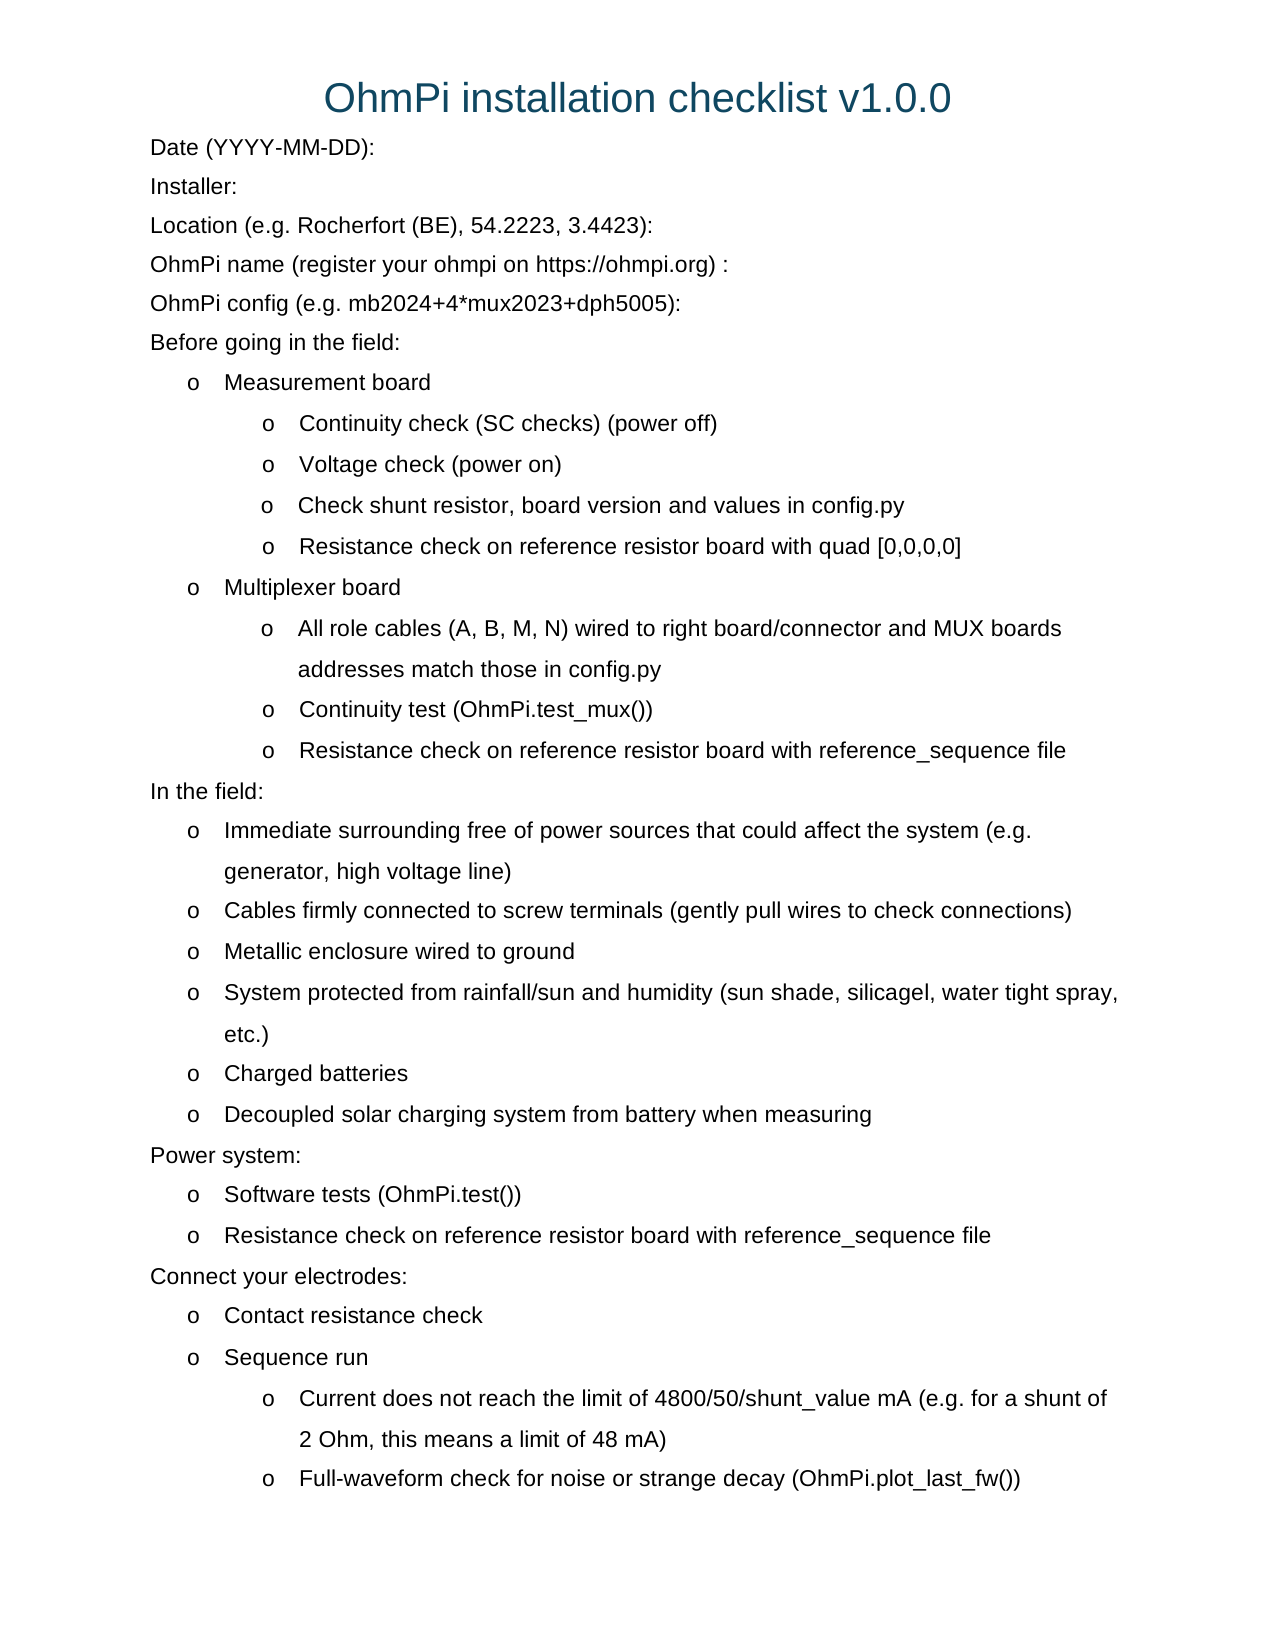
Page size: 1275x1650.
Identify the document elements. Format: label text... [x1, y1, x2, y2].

list Resistance check on reference resistor board with reference_sequence file [261, 737, 1125, 765]
text OhmPi installation checklist v1.0.0 [150, 75, 1125, 121]
text Installer: [150, 173, 1125, 199]
list Sequence run [186, 1344, 1125, 1372]
text Before going in the field: [150, 330, 1125, 356]
list Continuity test (OhmPi.test_mux()) [261, 696, 1125, 724]
list Contact resistance check [186, 1303, 1125, 1331]
text OhmPi name (register your ohmpi on https://ohmpi.org) : [150, 252, 1125, 278]
list Continuity check (SC checks) (power off) [261, 410, 1125, 438]
list Check shunt resistor, board version and values in config.py [260, 492, 1125, 520]
text In the field: [150, 778, 1125, 804]
list System protected from rainfall/sun and humidity (sun shade, silicagel, water tight spray, etc.) [186, 980, 1125, 1047]
text Date (YYYY-MM-DD): [150, 134, 1125, 161]
text OhmPi config (e.g. mb2024+4*mux2023+dph5005): [150, 291, 1125, 317]
text Location (e.g. Rocherfort (BE), 54.2223, 3.4423): [150, 213, 1125, 239]
list Current does not reach the limit of 4800/50/shunt_value mA (e.g. for a shunt of 2 Ohm, this means a limit of 48 mA) [261, 1385, 1125, 1452]
list Decoupled solar charging system from battery when measuring [186, 1101, 1125, 1129]
list Charged batteries [186, 1060, 1125, 1088]
text Connect your electrodes: [150, 1264, 1125, 1290]
text Power system: [150, 1142, 1125, 1168]
list Software tests (OhmPi.test()) [186, 1181, 1125, 1209]
list All role cables (A, B, M, N) wired to right board/connector and MUX boards addresses match those in config.py [260, 616, 1125, 683]
list Measurement board [186, 369, 1125, 397]
list Immediate surrounding free of power sources that could affect the system (e.g. generator, high voltage line) [186, 817, 1125, 884]
list Resistance check on reference resistor board with quad [0,0,0,0] [261, 533, 1125, 562]
list Full-waveform check for noise or strange decay (OhmPi.plot_last_fw()) [261, 1465, 1125, 1493]
list Resistance check on reference resistor board with reference_sequence file [186, 1222, 1125, 1251]
list Multiplexer board [186, 574, 1125, 603]
list Cables firmly connected to screw terminals (gently pull wires to check connections) [186, 897, 1125, 926]
list Voltage check (power on) [261, 451, 1125, 479]
list Metallic enclosure wired to ground [186, 939, 1125, 967]
